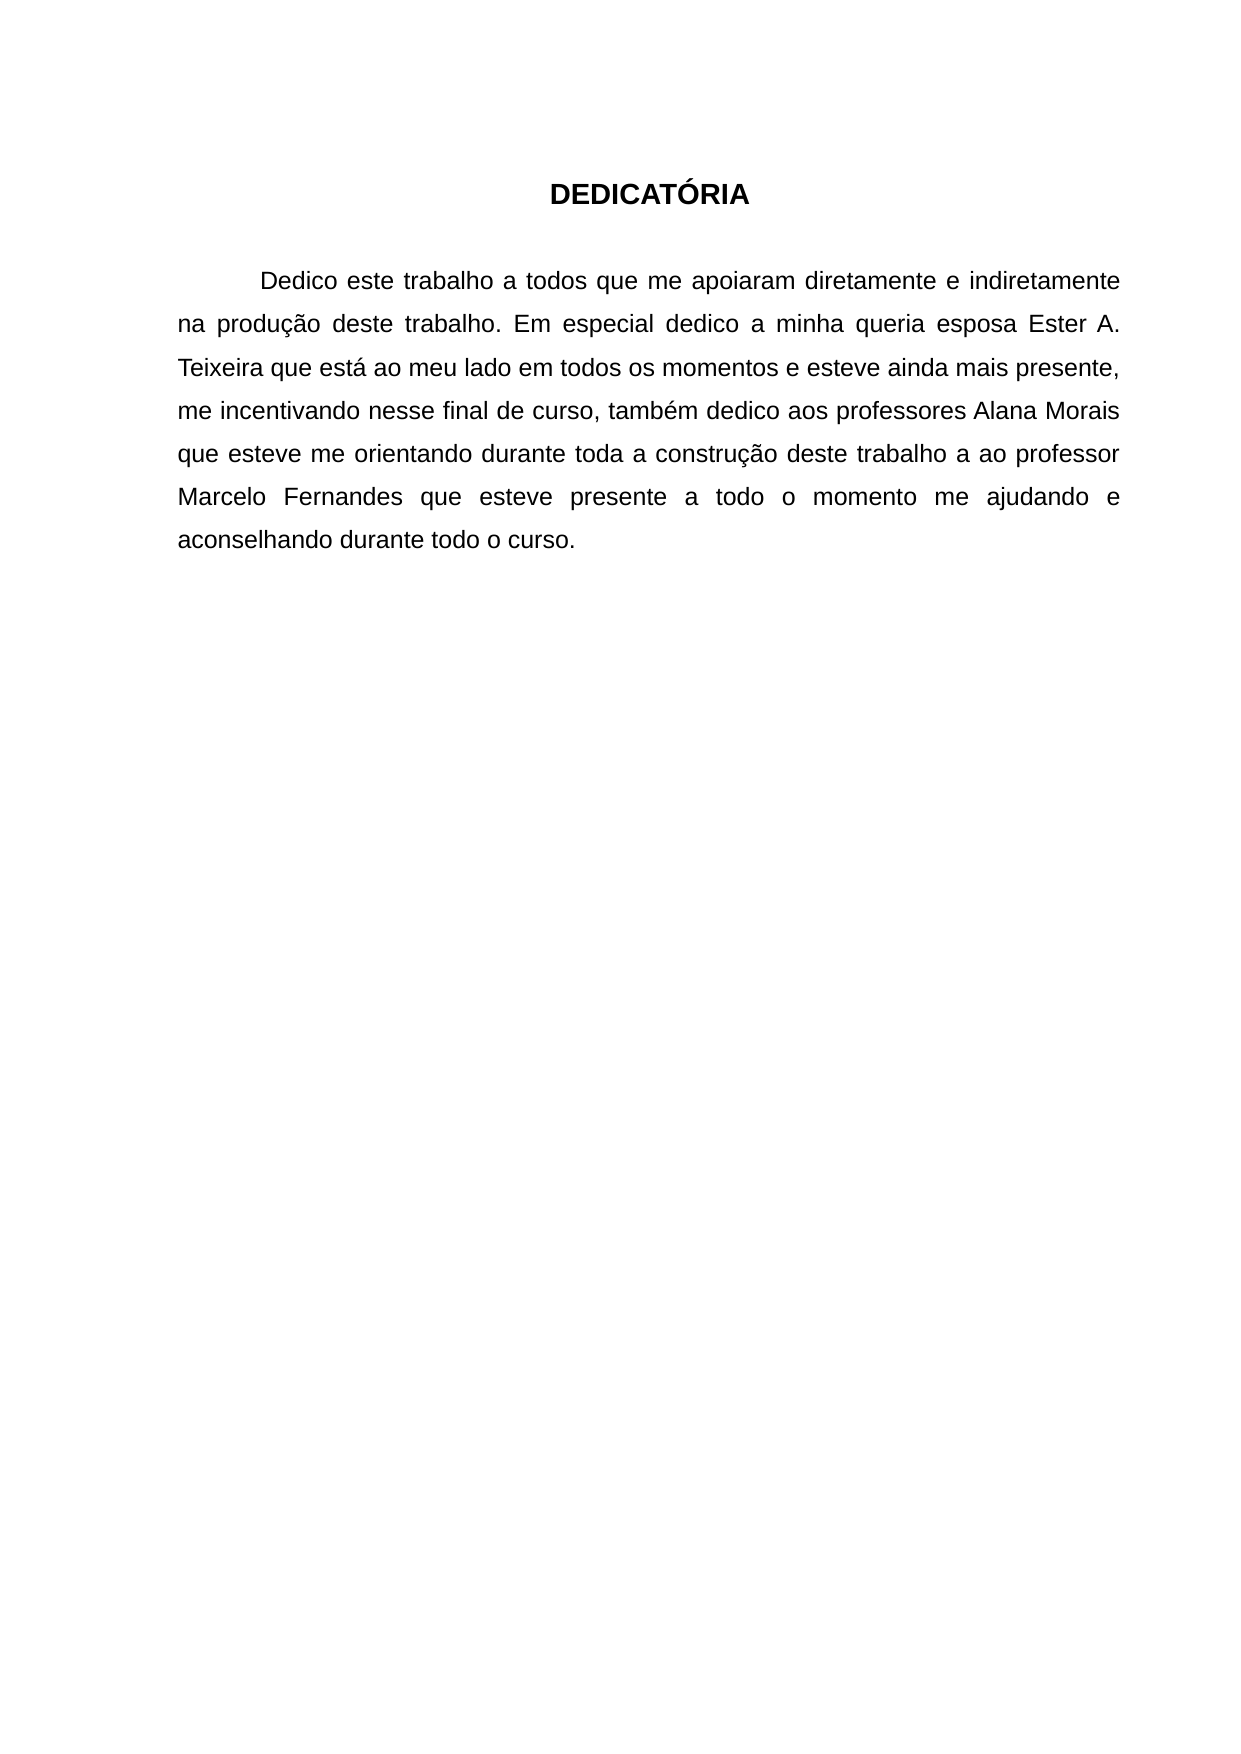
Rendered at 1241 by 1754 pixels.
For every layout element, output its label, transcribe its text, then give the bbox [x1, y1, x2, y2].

subtitle DEDICATÓRIA [177, 177, 1122, 211]
text Dedico este trabalho a todos que me apoiaram diretamente e indiretamente na produção deste trabalho. Em especial dedico a minha queria esposa Ester A. Teixeira que está ao meu lado em todos os momentos e esteve ainda mais presente, me incentivando nesse final de curso, também dedico aos professores Alana Morais que esteve me orientando durante toda a construção deste trabalho a ao professor Marcelo Fernandes que esteve presente a todo o momento me ajudando e aconselhando durante todo o curso. [177, 266, 1122, 554]
